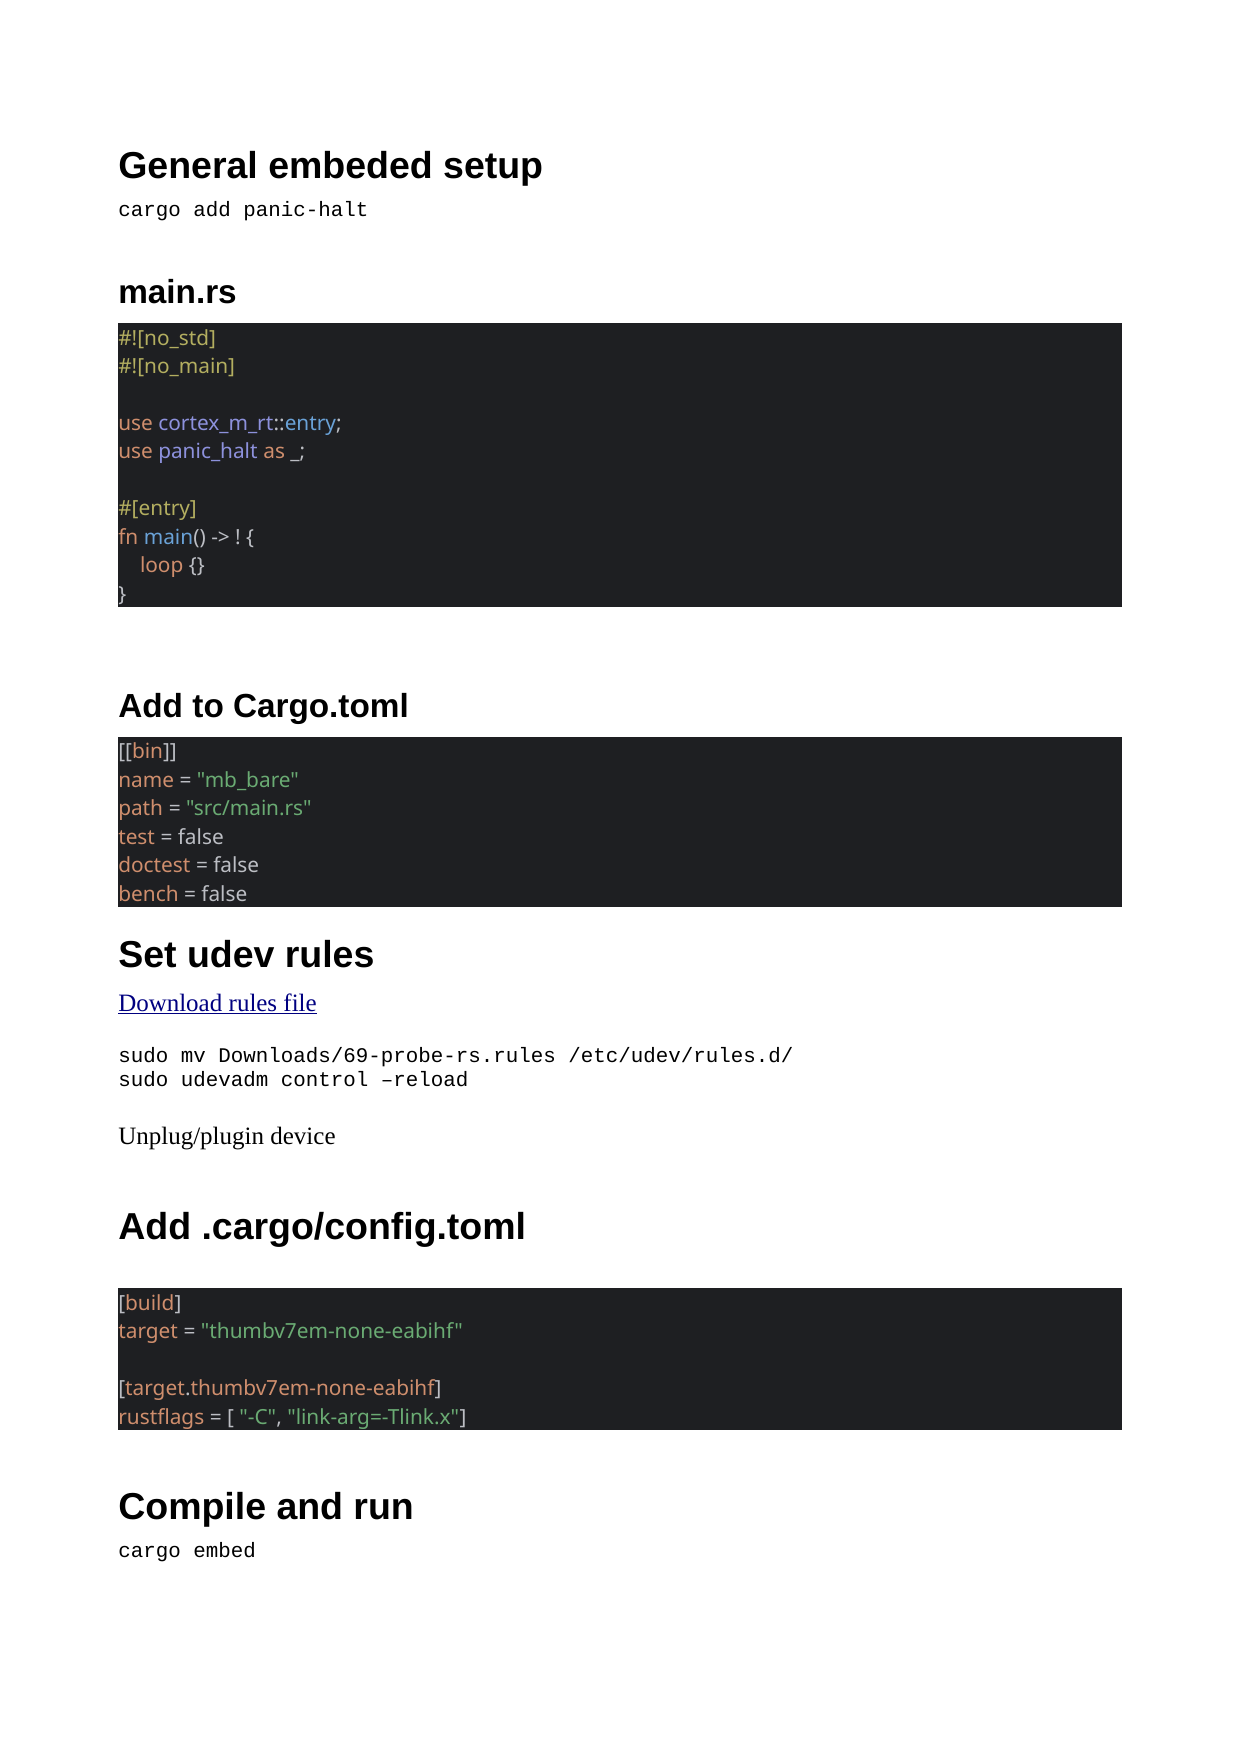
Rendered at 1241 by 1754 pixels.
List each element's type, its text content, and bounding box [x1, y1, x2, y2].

text Download rules file [118, 988, 1122, 1017]
text Unplug/plugin device [118, 1121, 1122, 1150]
text [build] target = "thumbv7em-none-eabihf" [target.thumbv7em-none-eabihf] rustflags = [ "-C", "link-arg=-Tlink.x"] [118, 1288, 1122, 1430]
subtitle General embeded setup [118, 143, 1122, 186]
text sudo mv Downloads/69-probe-rs.rules /etc/udev/rules.d/ [118, 1045, 1122, 1069]
text cargo add panic-halt [118, 199, 1122, 222]
text #![no_std] #![no_main] use cortex_m_rt::entry; use panic_halt as _; #[entry] fn main() -> ! { loop {} } [118, 323, 1122, 607]
subtitle Compile and run [118, 1484, 1122, 1527]
text cargo embed [118, 1540, 1122, 1563]
text [[bin]] name = "mb_bare" path = "src/main.rs" test = false doctest = false bench = false [118, 737, 1122, 907]
subtitle main.rs [118, 272, 1122, 310]
subtitle Add to Cargo.toml [118, 686, 1122, 724]
text sudo udevadm control –reload [118, 1069, 1122, 1093]
subtitle Add .cargo/config.toml [118, 1204, 1122, 1247]
subtitle Set udev rules [118, 932, 1122, 975]
